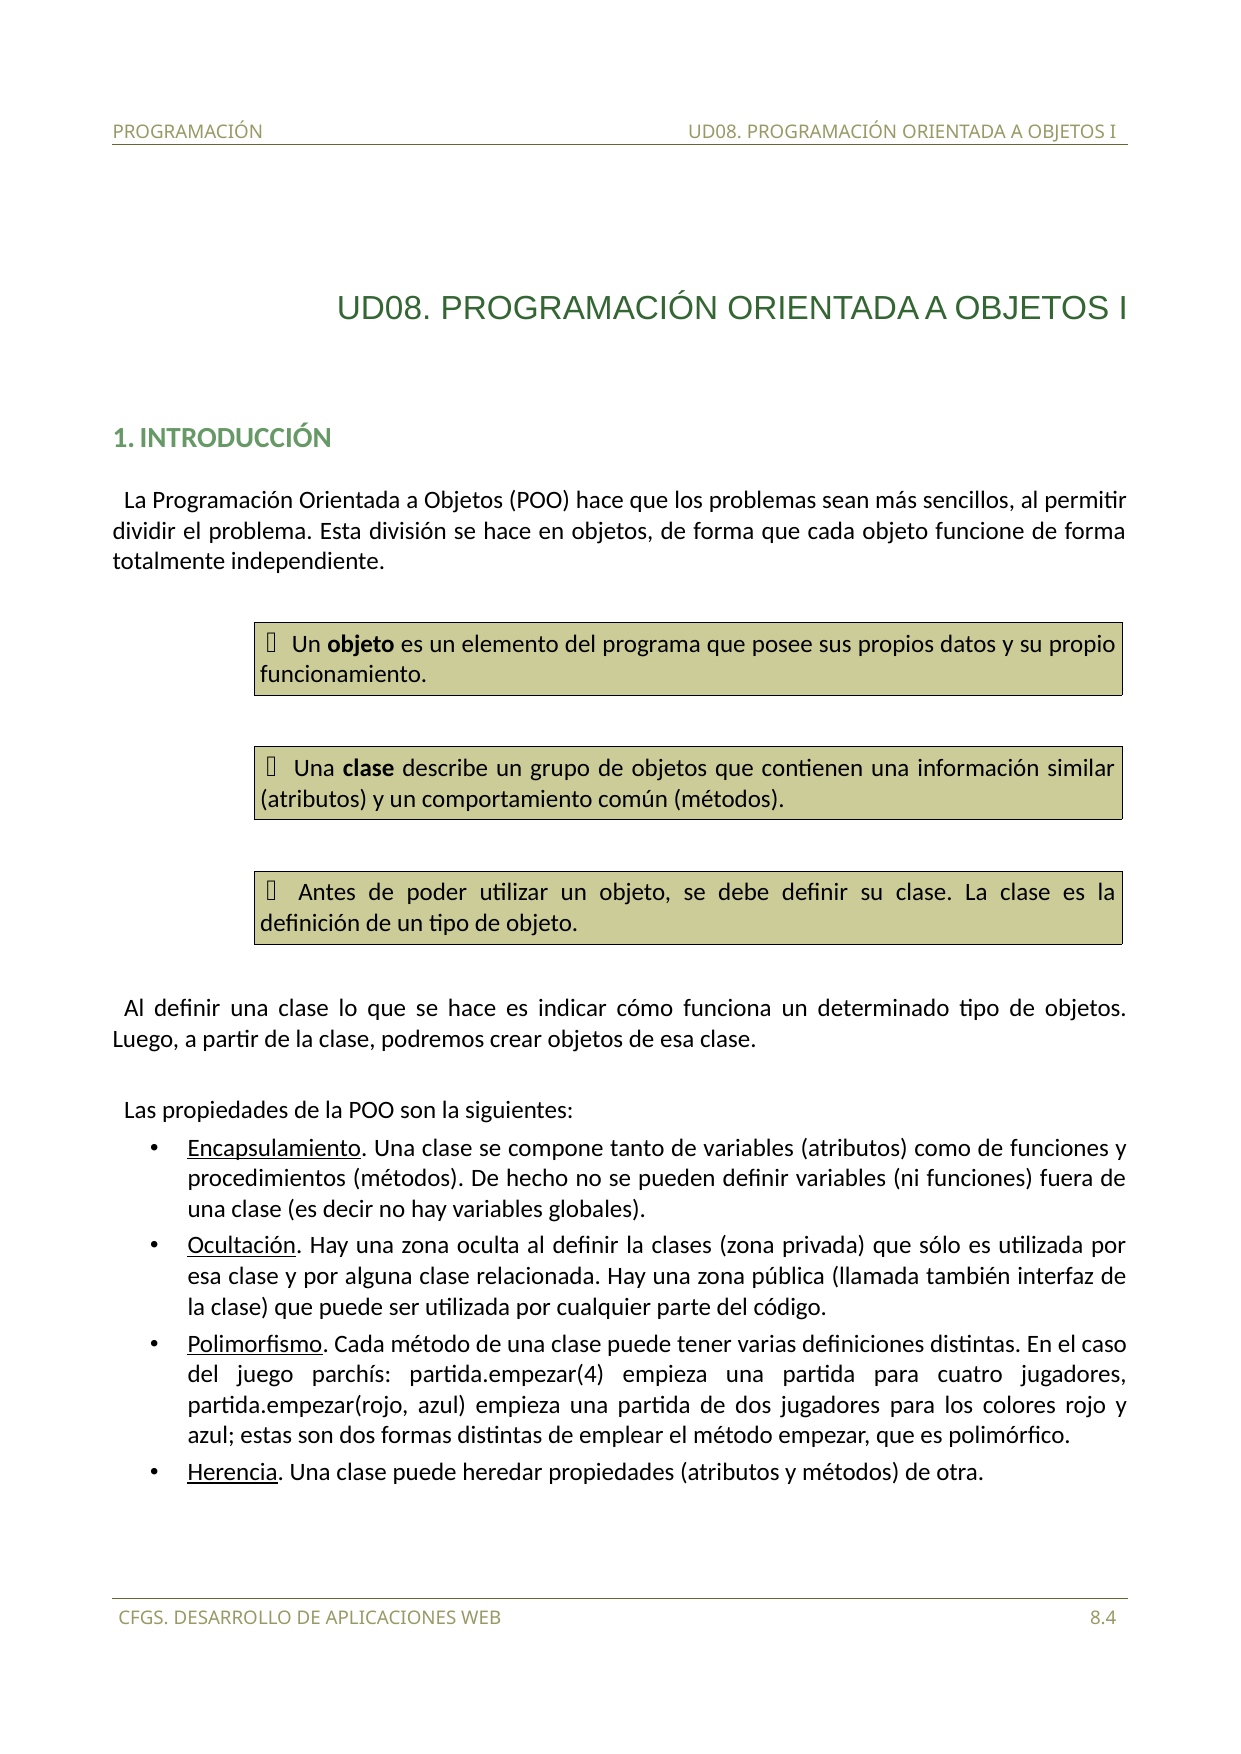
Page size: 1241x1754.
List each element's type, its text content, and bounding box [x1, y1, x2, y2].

text  Un objeto es un elemento del programa que posee sus propios datos y su propio funcionamiento. [255, 623, 1122, 695]
list Ocultación. Hay una zona oculta al definir la clases (zona privada) que sólo es utilizada por esa clase y por alguna clase relacionada. Hay una zona pública (llamada también interfaz de la clase) que puede ser utilizada por cualquier parte del código. [150, 1230, 1128, 1321]
text UD08. Programación orientada a objetos I [112, 288, 1128, 327]
list Herencia. Una clase puede heredar propiedades (atributos y métodos) de otra. [150, 1456, 1128, 1487]
list Polimorfismo. Cada método de una clase puede tener varias definiciones distintas. En el caso del juego parchís: partida.empezar(4) empieza una partida para cuatro jugadores, partida.empezar(rojo, azul) empieza una partida de dos jugadores para los colores rojo y azul; estas son dos formas distintas de emplear el método empezar, que es polimórfico. [150, 1328, 1128, 1450]
text  Una clase describe un grupo de objetos que contienen una información similar (atributos) y un comportamiento común (métodos). [255, 747, 1122, 819]
text La Programación Orientada a Objetos (POO) hace que los problemas sean más sencillos, al permitir dividir el problema. Esta división se hace en objetos, de forma que cada objeto funcione de forma totalmente independiente. [112, 484, 1128, 576]
text Al definir una clase lo que se hace es indicar cómo funciona un determinado tipo de objetos. Luego, a partir de la clase, podremos crear objetos de esa clase. [112, 992, 1128, 1053]
text  Antes de poder utilizar un objeto, se debe definir su clase. La clase es la definición de un tipo de objeto. [255, 872, 1122, 944]
list Encapsulamiento. Una clase se compone tanto de variables (atributos) como de funciones y procedimientos (métodos). De hecho no se pueden definir variables (ni funciones) fuera de una clase (es decir no hay variables globales). [150, 1132, 1128, 1223]
text Las propiedades de la POO son la siguientes: [112, 1095, 1128, 1125]
subtitle Introducción [112, 419, 1128, 454]
